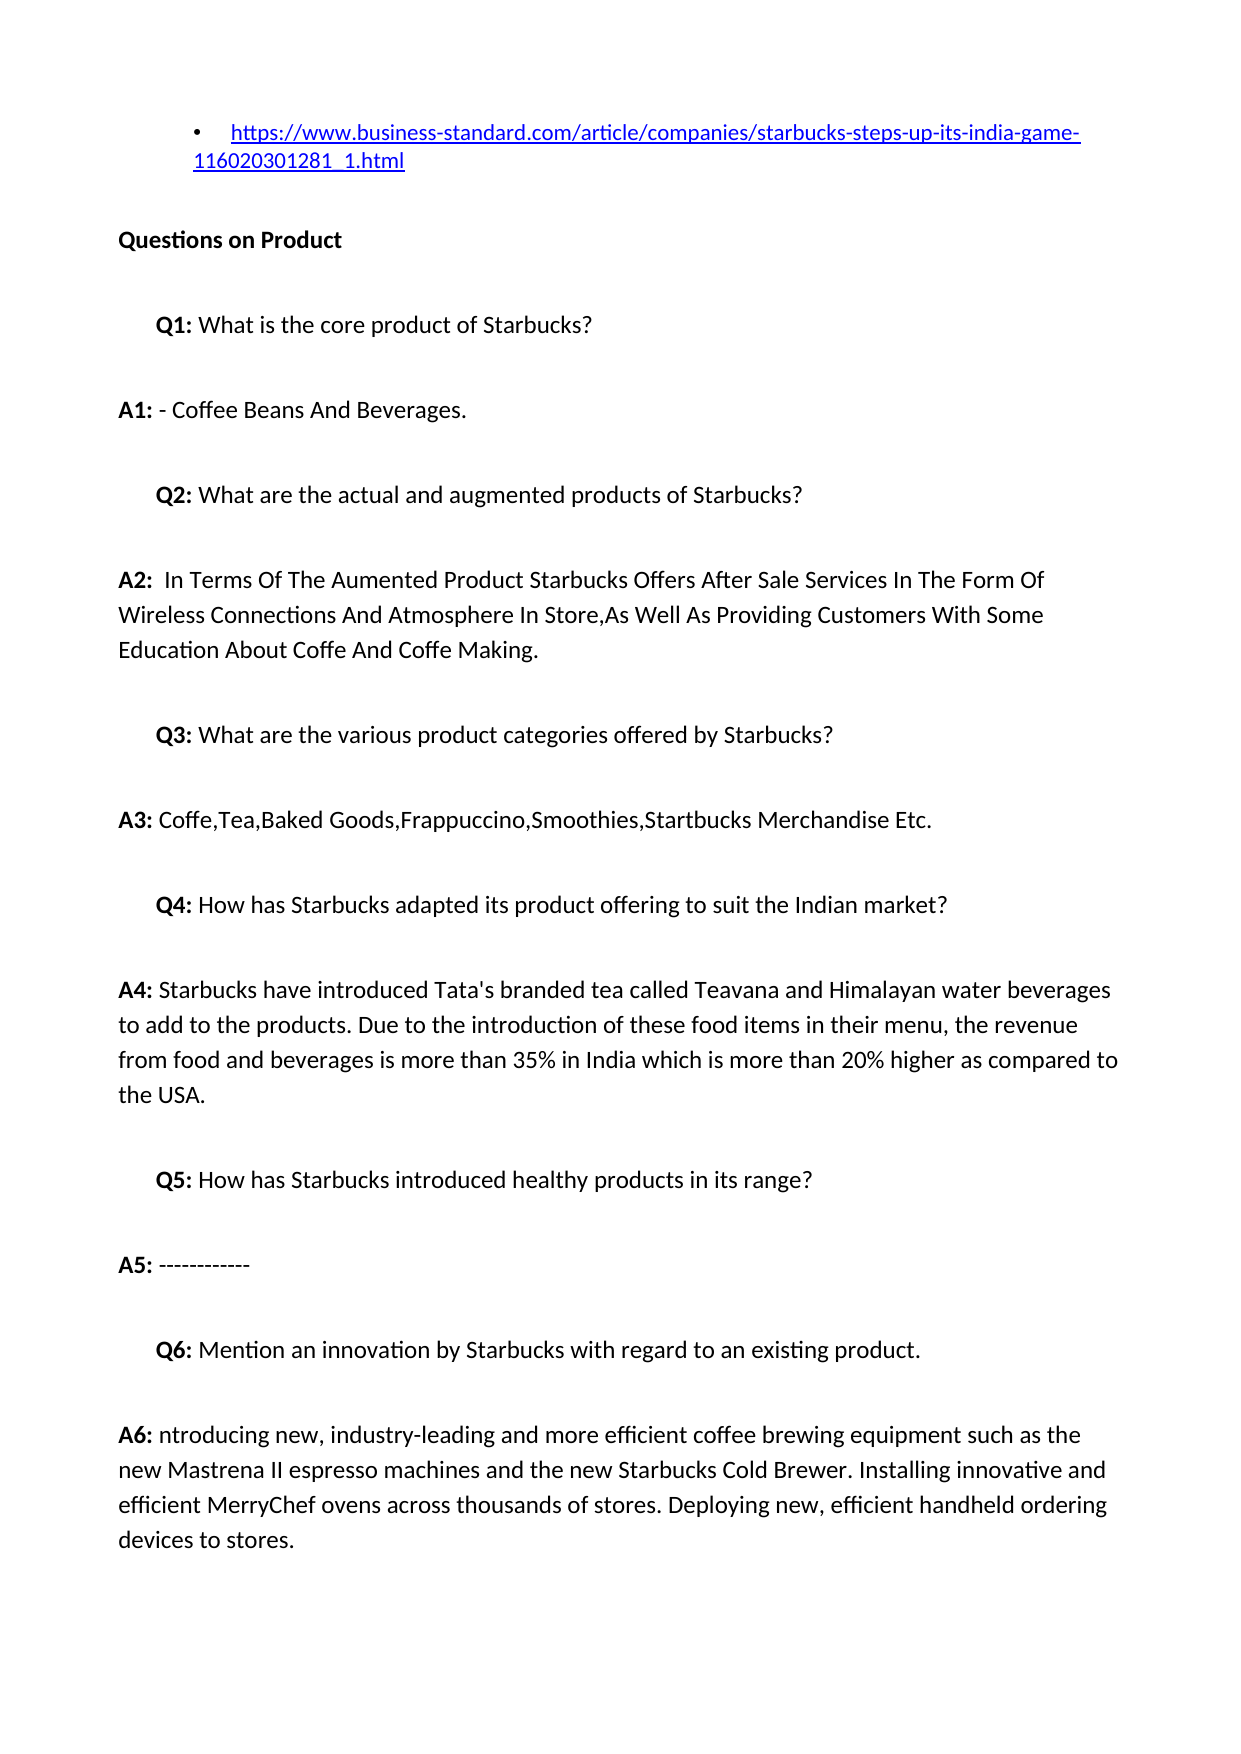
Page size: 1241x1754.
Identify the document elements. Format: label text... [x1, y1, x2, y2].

text A3: Coffe,Tea,Baked Goods,Frappuccino,Smoothies,Startbucks Merchandise Etc. [118, 804, 1122, 835]
text Q3: What are the various product categories offered by Starbucks? [156, 719, 1122, 750]
text A5: ------------ [118, 1249, 1122, 1280]
text Q6: Mention an innovation by Starbucks with regard to an existing product. [156, 1334, 1122, 1365]
text Q1: What is the core product of Starbucks? [156, 309, 1122, 340]
text A4: Starbucks have introduced Tata's branded tea called Teavana and Himalayan water beverages to add to the products. Due to the introduction of these food items in their menu, the revenue from food and beverages is more than 35% in India which is more than 20% higher as compared to the USA. [118, 974, 1122, 1110]
text Q2: What are the actual and augmented products of Starbucks? [156, 479, 1122, 510]
text A6: ntroducing new, industry-leading and more efficient coffee brewing equipment such as the new Mastrena II espresso machines and the new Starbucks Cold Brewer. Installing innovative and efficient MerryChef ovens across thousands of stores. Deploying new, efficient handheld ordering devices to stores. [118, 1419, 1122, 1555]
list https://www.business-standard.com/article/companies/starbucks-steps-up-its-india-game-116020301281_1.html [156, 118, 1122, 174]
text A1: - Coffee Beans And Beverages. [118, 394, 1122, 425]
text Q5: How has Starbucks introduced healthy products in its range? [156, 1164, 1122, 1195]
text Questions on Product [118, 224, 1122, 255]
text Q4: How has Starbucks adapted its product offering to suit the Indian market? [156, 889, 1122, 920]
text A2: In Terms Of The Aumented Product Starbucks Offers After Sale Services In The Form Of Wireless Connections And Atmosphere In Store,As Well As Providing Customers With Some Education About Coffe And Coffe Making. [118, 564, 1122, 665]
